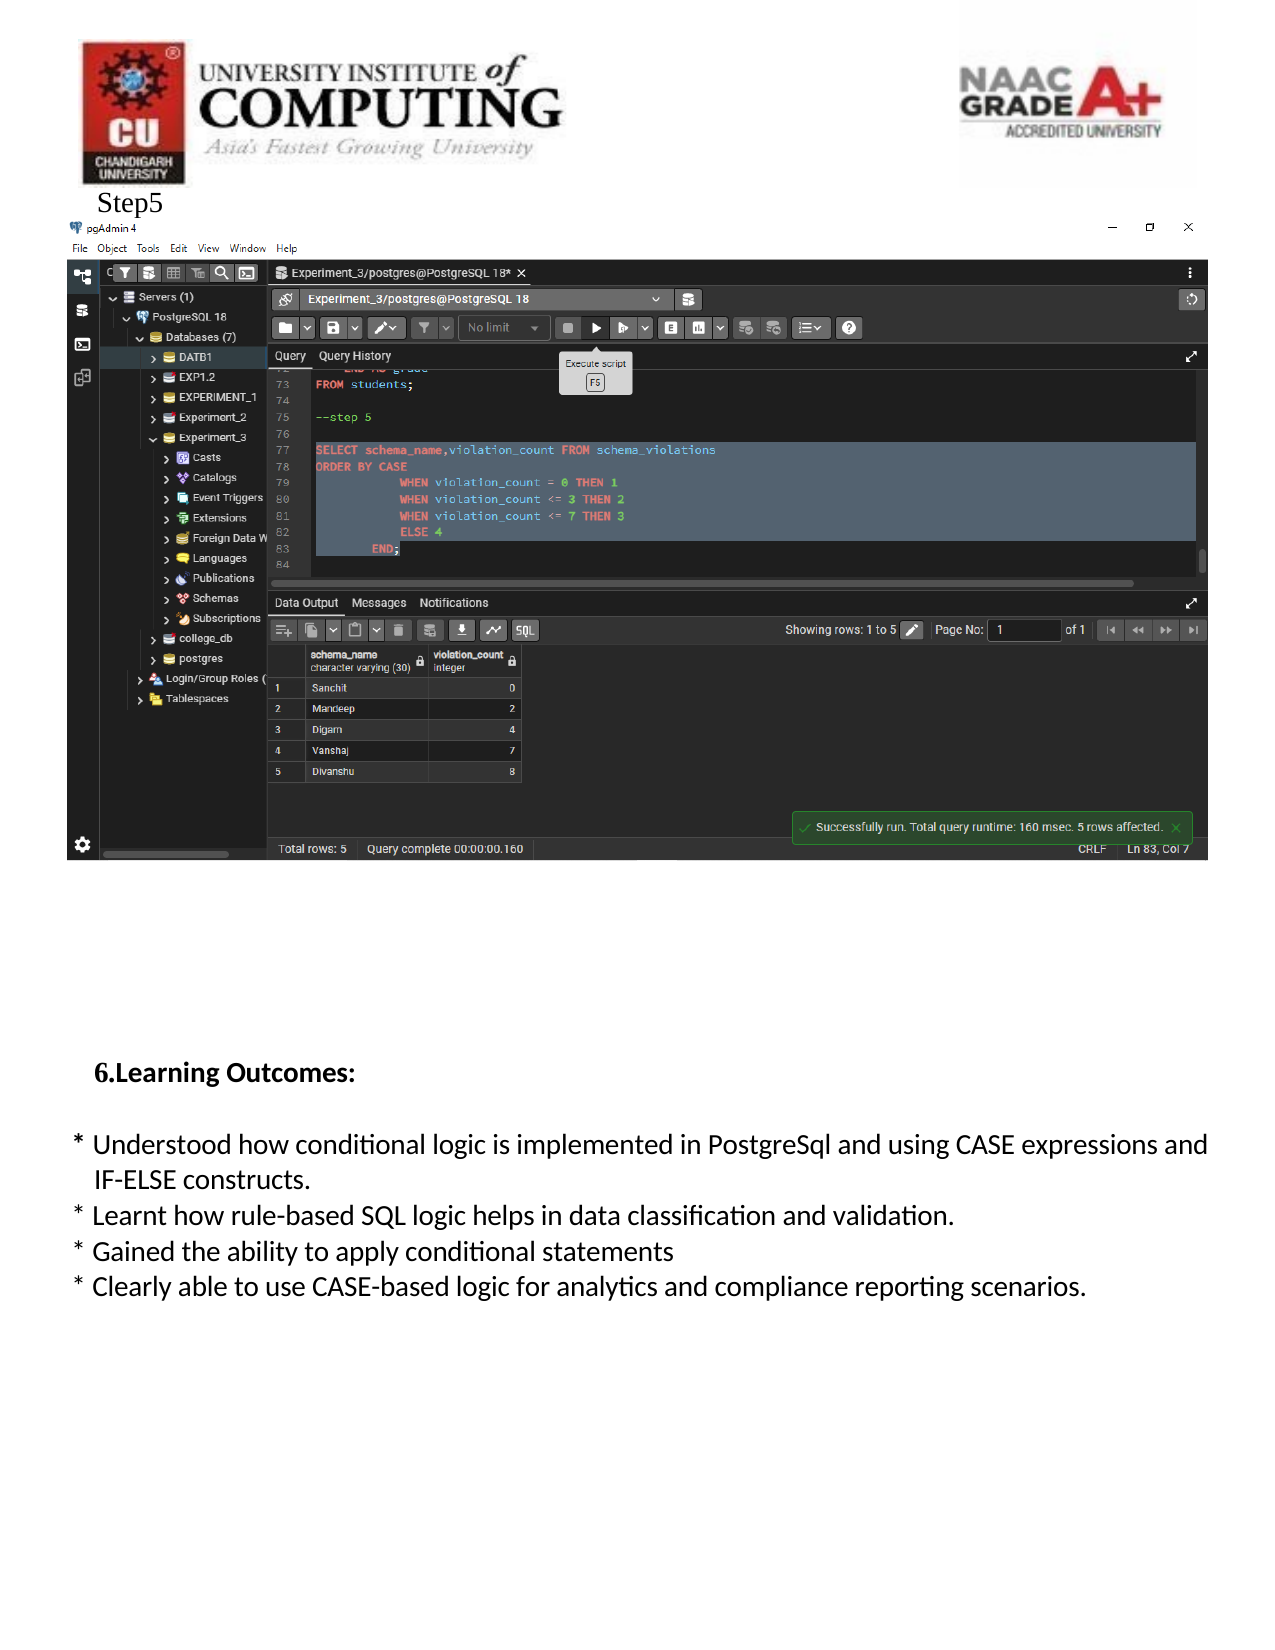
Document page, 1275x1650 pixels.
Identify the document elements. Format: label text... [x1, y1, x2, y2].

list * Gained the ability to apply conditional statements [65, 1233, 1237, 1268]
text Step5 [97, 185, 1237, 219]
list * Learnt how rule-based SQL logic helps in data classification and validation. [65, 1197, 1237, 1233]
list * Clearly able to use CASE-based logic for analytics and compliance reporting scenarios. [65, 1268, 1237, 1304]
picture [78, 39, 567, 188]
list * Understood how conditional logic is implemented in PostgreSql and using CASE expressions and IF-ELSE constructs. [65, 1126, 1237, 1197]
list 6.Learning Outcomes: [65, 1054, 1237, 1090]
picture [67, 218, 1208, 861]
picture [958, 0, 1198, 185]
